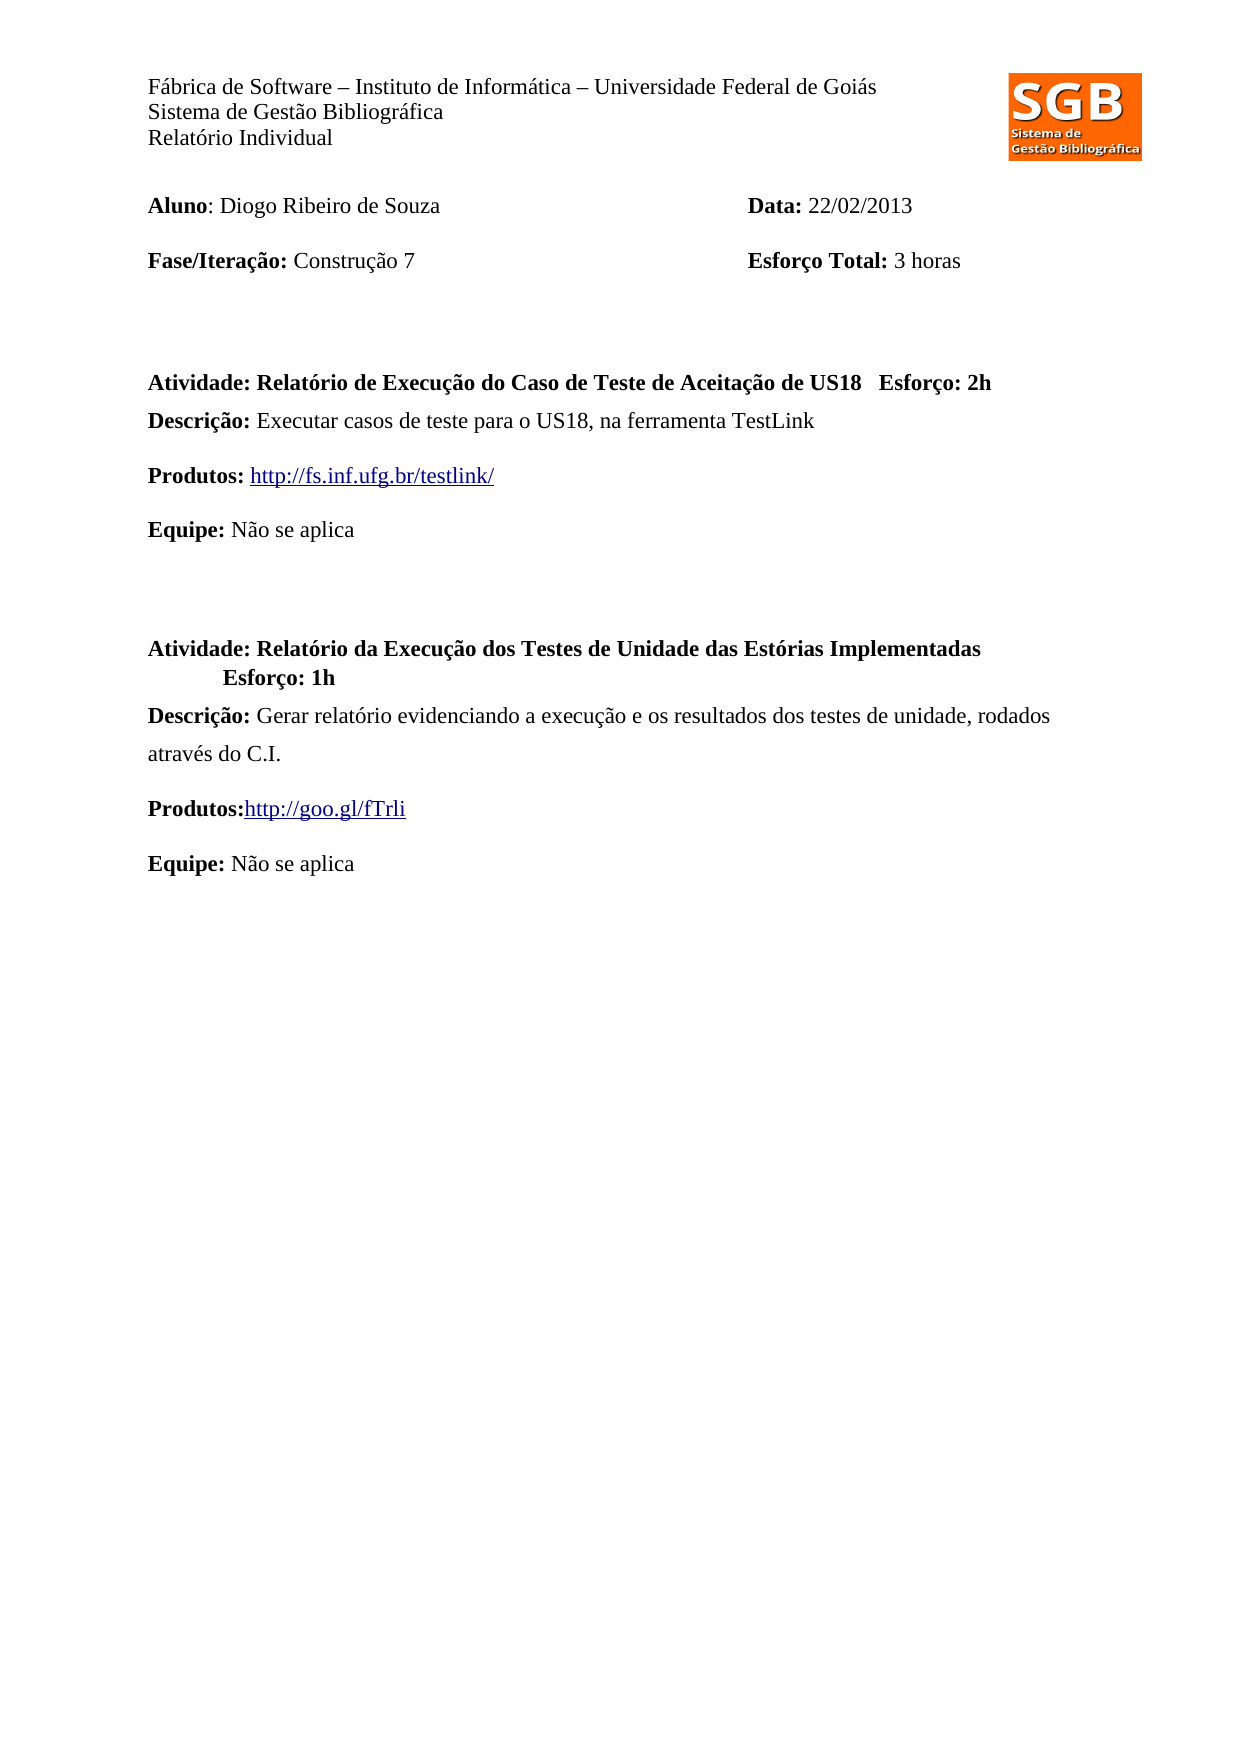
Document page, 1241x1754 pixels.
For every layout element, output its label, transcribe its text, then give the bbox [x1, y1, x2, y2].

text Equipe: Não se aplica [148, 517, 1093, 543]
text Equipe: Não se aplica [148, 851, 1093, 876]
text Descrição: Gerar relatório evidenciando a execução e os resultados dos testes de unidade, rodados através do C.I. [148, 703, 1093, 766]
text Aluno: Diogo Ribeiro de Souza Data: 22/02/2013 [148, 193, 1093, 219]
text Produtos: http://fs.inf.ufg.br/testlink/ [148, 463, 1093, 488]
picture [1008, 73, 1142, 161]
text Descrição: Executar casos de teste para o US18, na ferramenta TestLink [148, 408, 1093, 433]
subtitle Atividade: Relatório de Execução do Caso de Teste de Aceitação de US18 Esforço: 2h [148, 370, 1093, 396]
text Produtos:http://goo.gl/fTrli [148, 796, 1093, 821]
subtitle Atividade: Relatório da Execução dos Testes de Unidade das Estórias Implementadas Esforço: 1h [148, 636, 1093, 691]
text Fase/Iteração: Construção 7 Esforço Total: 3 horas [148, 248, 1093, 274]
